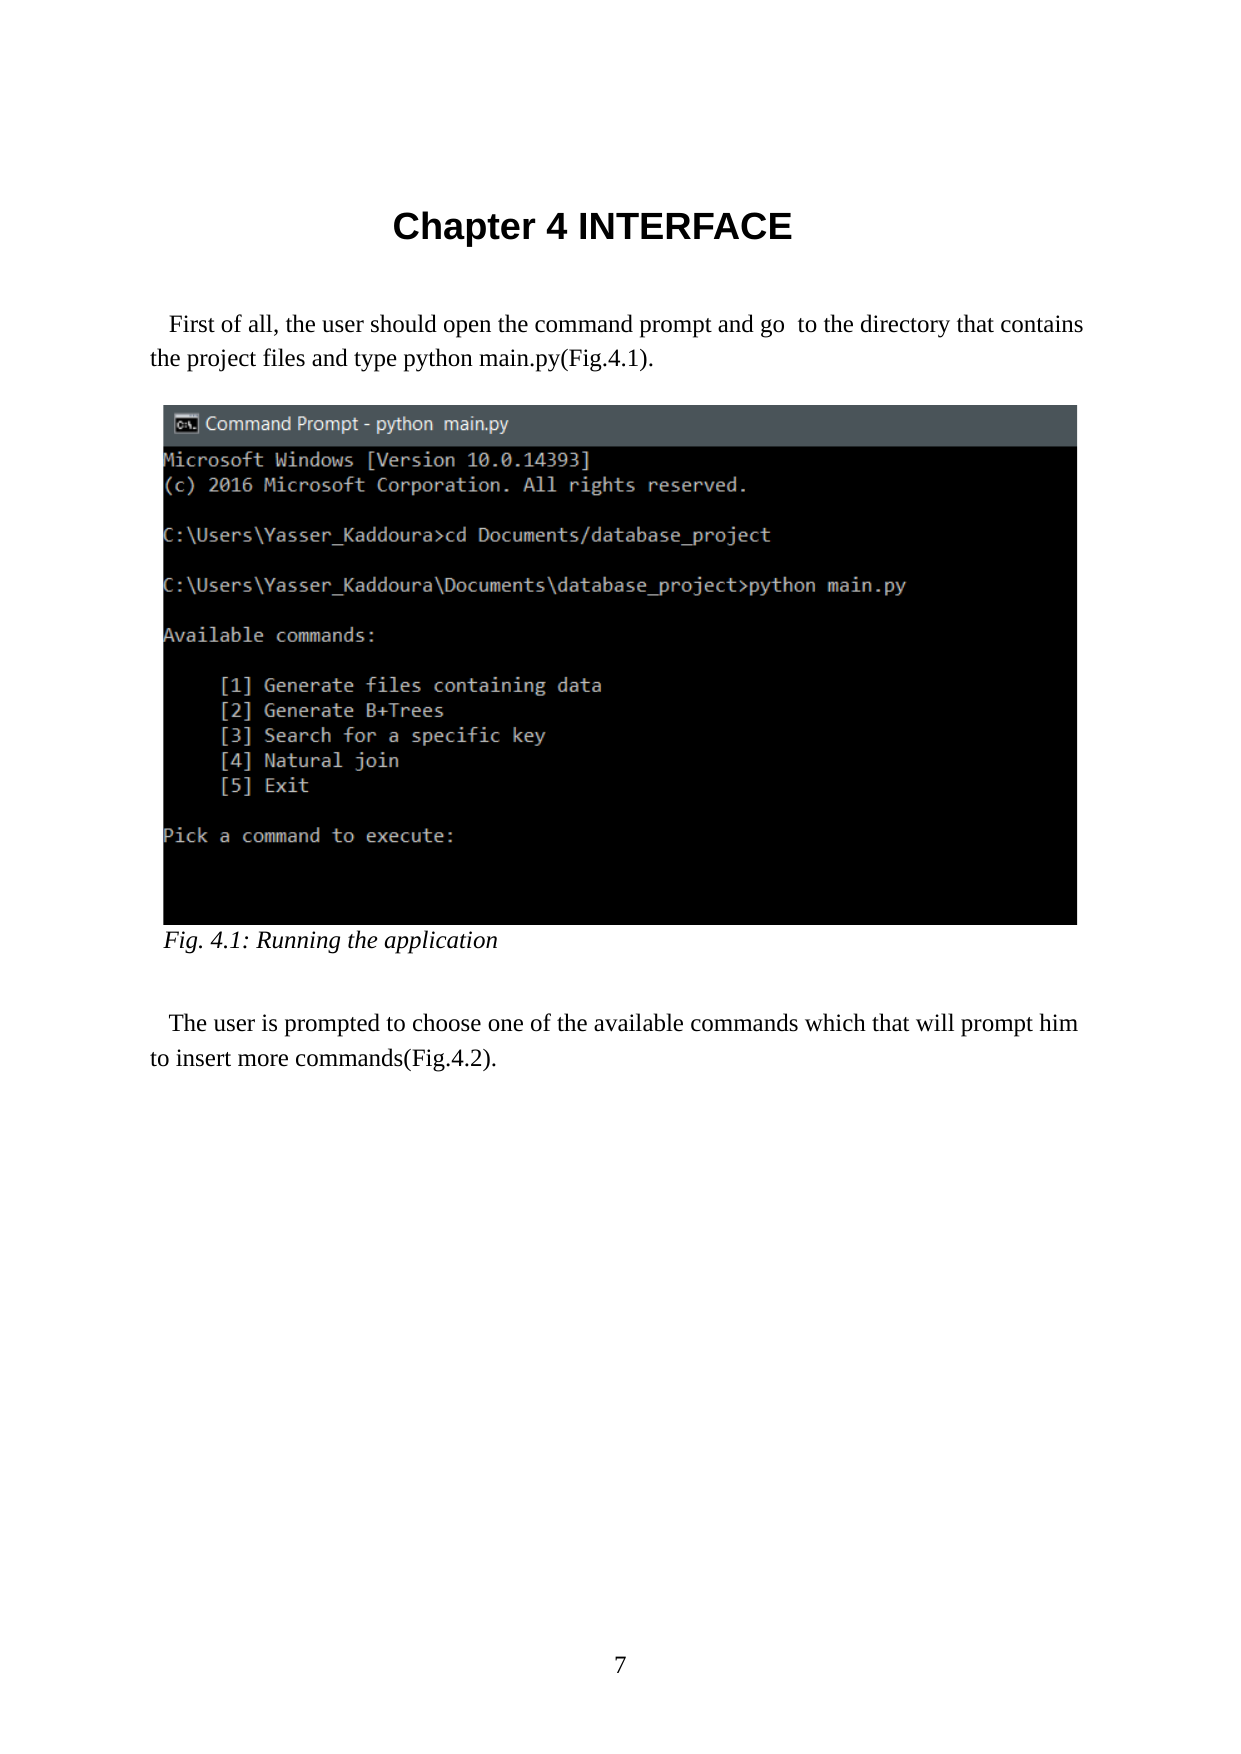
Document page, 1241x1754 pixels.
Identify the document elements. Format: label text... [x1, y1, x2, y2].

text First of all, the user should open the command prompt and go to the directory that contains the project files and type python main.py(Fig.4.1). [150, 309, 1090, 372]
subtitle INTERFACE [150, 204, 1090, 247]
text Fig. 4.1: Running the application [163, 925, 1077, 954]
picture [163, 405, 1078, 925]
text The user is prompted to choose one of the available commands which that will prompt him to insert more commands(Fig.4.2). [150, 1008, 1090, 1072]
